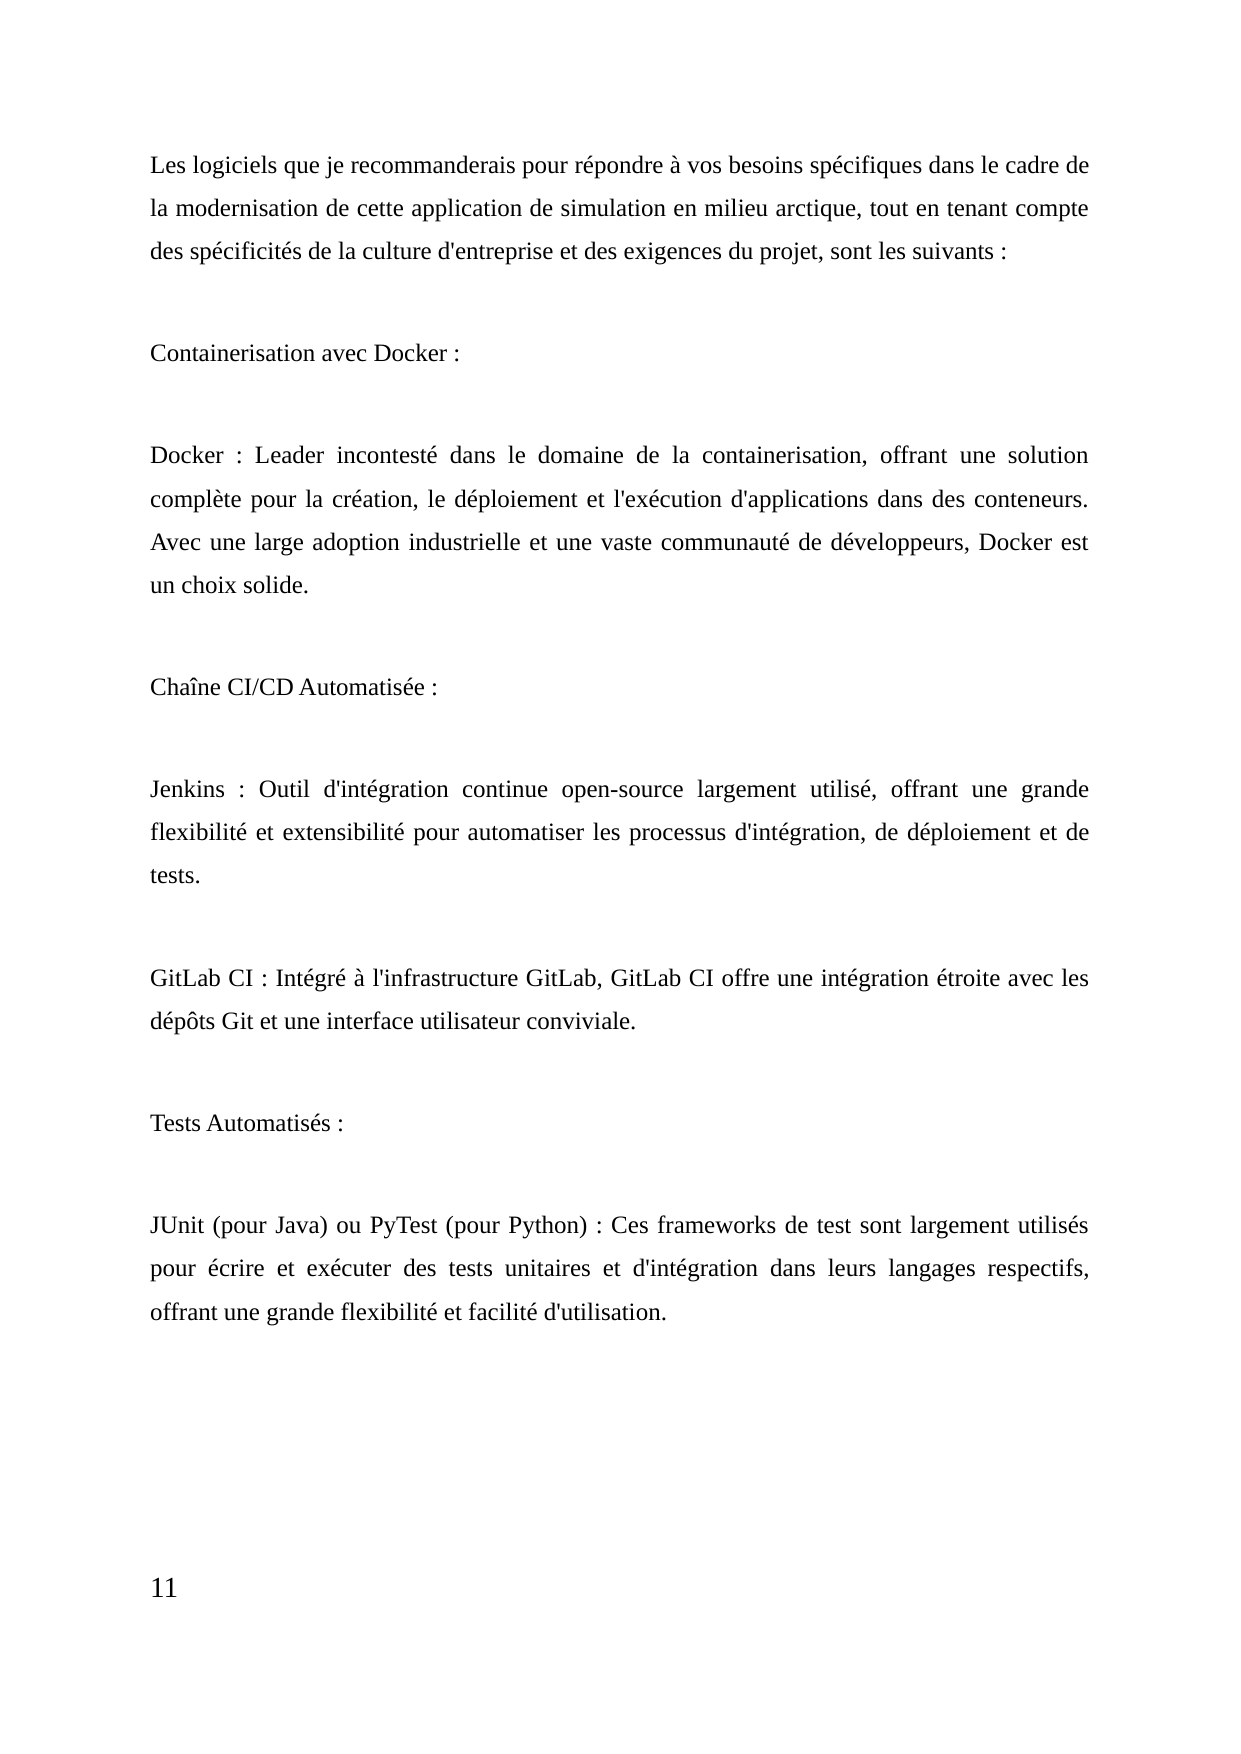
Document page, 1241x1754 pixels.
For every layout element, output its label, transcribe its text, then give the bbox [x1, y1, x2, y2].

text Les logiciels que je recommanderais pour répondre à vos besoins spécifiques dans le cadre de la modernisation de cette application de simulation en milieu arctique, tout en tenant compte des spécificités de la culture d'entreprise et des exigences du projet, sont les suivants : [150, 150, 1090, 265]
text Containerisation avec Docker : [150, 338, 1090, 367]
text GitLab CI : Intégré à l'infrastructure GitLab, GitLab CI offre une intégration étroite avec les dépôts Git et une interface utilisateur conviviale. [150, 963, 1090, 1035]
text Chaîne CI/CD Automatisée : [150, 672, 1090, 701]
text JUnit (pour Java) ou PyTest (pour Python) : Ces frameworks de test sont largement utilisés pour écrire et exécuter des tests unitaires et d'intégration dans leurs langages respectifs, offrant une grande flexibilité et facilité d'utilisation. [150, 1210, 1090, 1325]
text Tests Automatisés : [150, 1108, 1090, 1137]
text Jenkins : Outil d'intégration continue open-source largement utilisé, offrant une grande flexibilité et extensibilité pour automatiser les processus d'intégration, de déploiement et de tests. [150, 774, 1090, 889]
text Docker : Leader incontesté dans le domaine de la containerisation, offrant une solution complète pour la création, le déploiement et l'exécution d'applications dans des conteneurs. Avec une large adoption industrielle et une vaste communauté de développeurs, Docker est un choix solide. [150, 441, 1090, 599]
